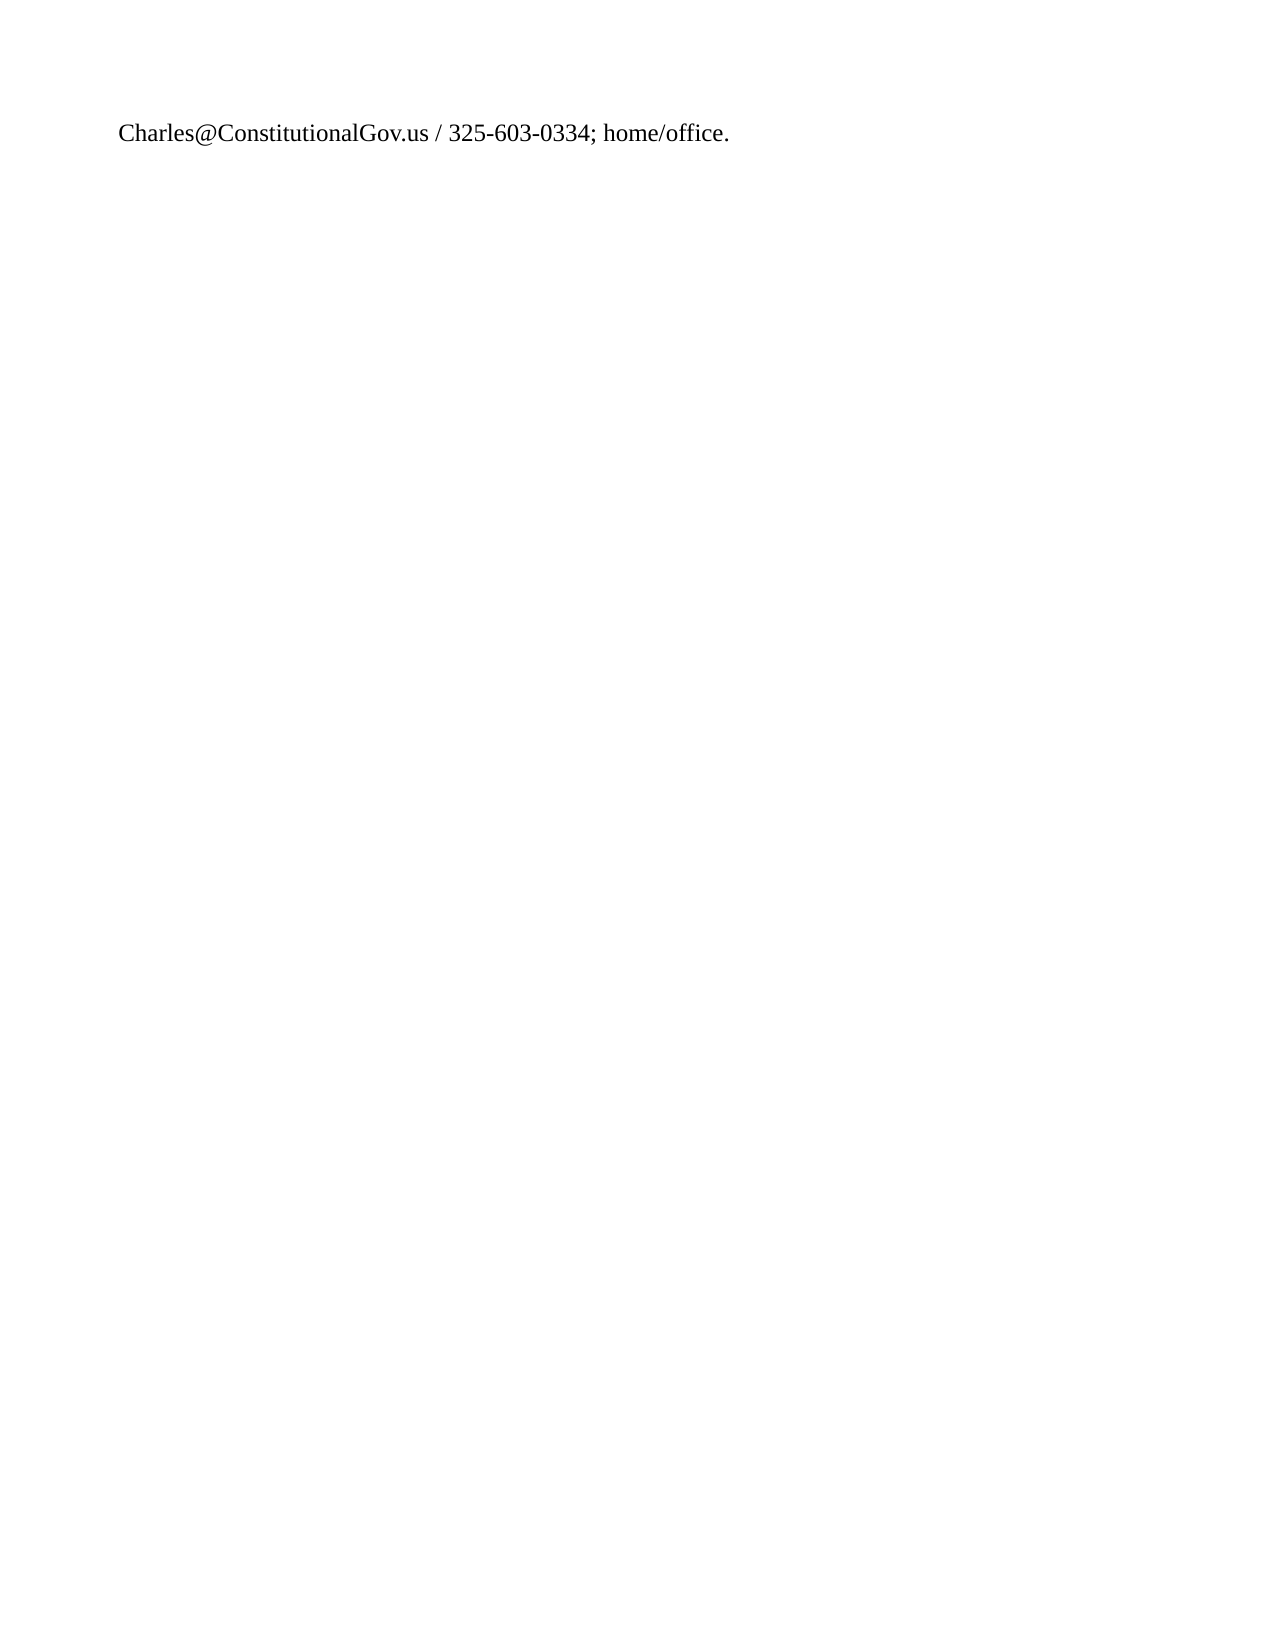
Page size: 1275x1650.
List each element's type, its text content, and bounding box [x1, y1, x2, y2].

text Charles@ConstitutionalGov.us / 325-603-0334; home/office. [118, 118, 1157, 147]
